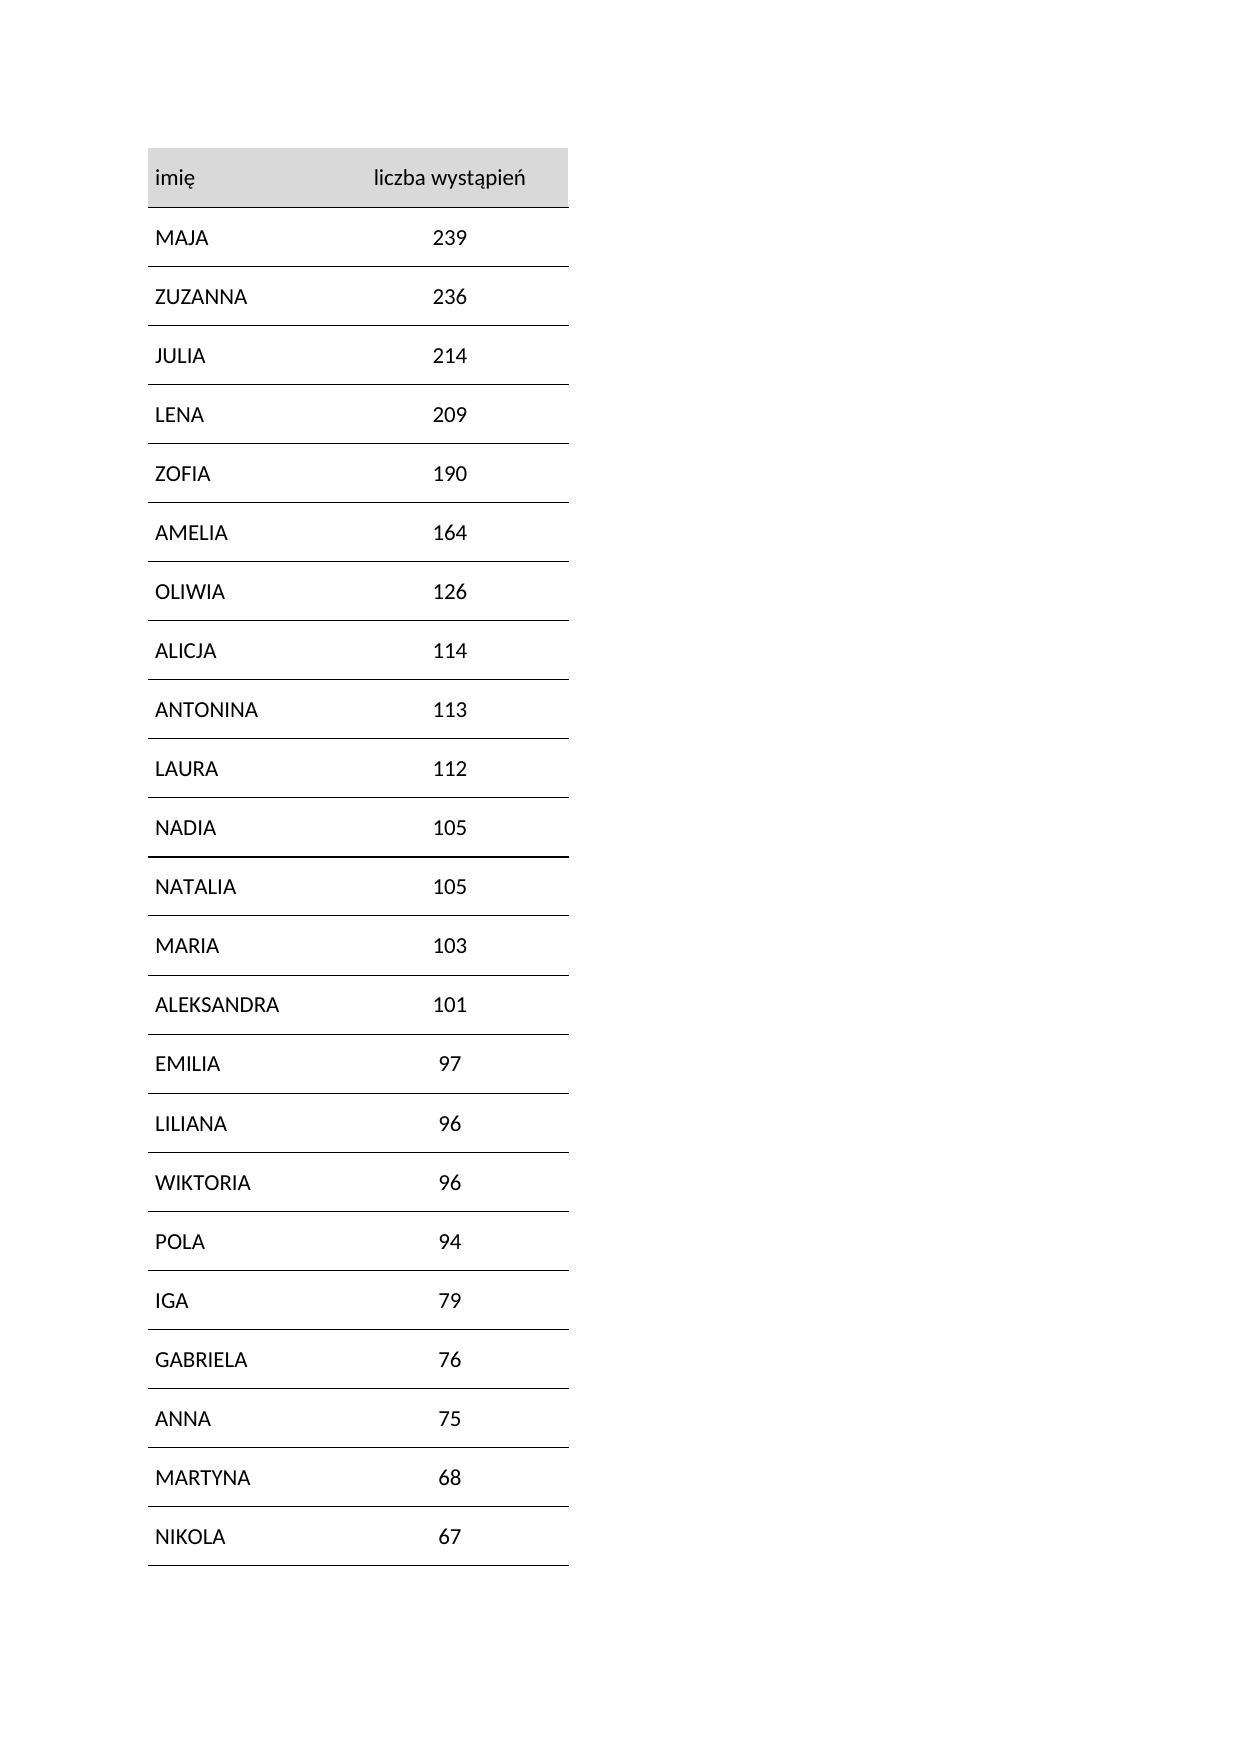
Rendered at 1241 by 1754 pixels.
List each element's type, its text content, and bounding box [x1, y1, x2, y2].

table_cell ANNA [148, 1389, 331, 1447]
table_header liczba wystąpień [331, 148, 568, 207]
table_cell ALICJA [148, 621, 331, 679]
table_cell JULIA [148, 326, 331, 384]
table_cell MARIA [148, 916, 331, 974]
table_cell 239 [331, 208, 568, 266]
table_cell WIKTORIA [148, 1153, 331, 1211]
table_cell 94 [331, 1212, 568, 1270]
table_cell NIKOLA [148, 1507, 331, 1565]
table_cell 68 [331, 1448, 568, 1506]
table_cell 67 [331, 1507, 568, 1565]
table_cell ALEKSANDRA [148, 976, 331, 1033]
table_cell NADIA [148, 798, 331, 856]
table_cell 75 [331, 1389, 568, 1447]
table_cell 76 [331, 1330, 568, 1388]
table_cell MAJA [148, 208, 331, 266]
table_cell 105 [331, 798, 568, 856]
table_cell 114 [331, 621, 568, 679]
table_cell 96 [331, 1094, 568, 1152]
table_cell 101 [331, 976, 568, 1033]
table_cell 126 [331, 562, 568, 620]
table_cell NATALIA [148, 858, 331, 915]
table_cell 96 [331, 1153, 568, 1211]
table_cell 236 [331, 267, 568, 325]
table_cell AMELIA [148, 503, 331, 561]
table_cell ZOFIA [148, 444, 331, 502]
table_cell GABRIELA [148, 1330, 331, 1388]
table_cell 112 [331, 739, 568, 797]
table_cell 214 [331, 326, 568, 384]
table_cell ZUZANNA [148, 267, 331, 325]
table_cell 113 [331, 680, 568, 738]
table_cell 103 [331, 916, 568, 974]
table_cell 97 [331, 1035, 568, 1093]
table_cell LENA [148, 385, 331, 443]
table_cell 164 [331, 503, 568, 561]
table_cell LILIANA [148, 1094, 331, 1152]
table_cell 79 [331, 1271, 568, 1329]
table_cell ANTONINA [148, 680, 331, 738]
table_cell 209 [331, 385, 568, 443]
table_header imię [148, 148, 331, 207]
table_cell EMILIA [148, 1035, 331, 1093]
table_cell 190 [331, 444, 568, 502]
table_cell IGA [148, 1271, 331, 1329]
table_cell POLA [148, 1212, 331, 1270]
table_cell OLIWIA [148, 562, 331, 620]
table_cell LAURA [148, 739, 331, 797]
table_cell 105 [331, 858, 568, 915]
table_cell MARTYNA [148, 1448, 331, 1506]
